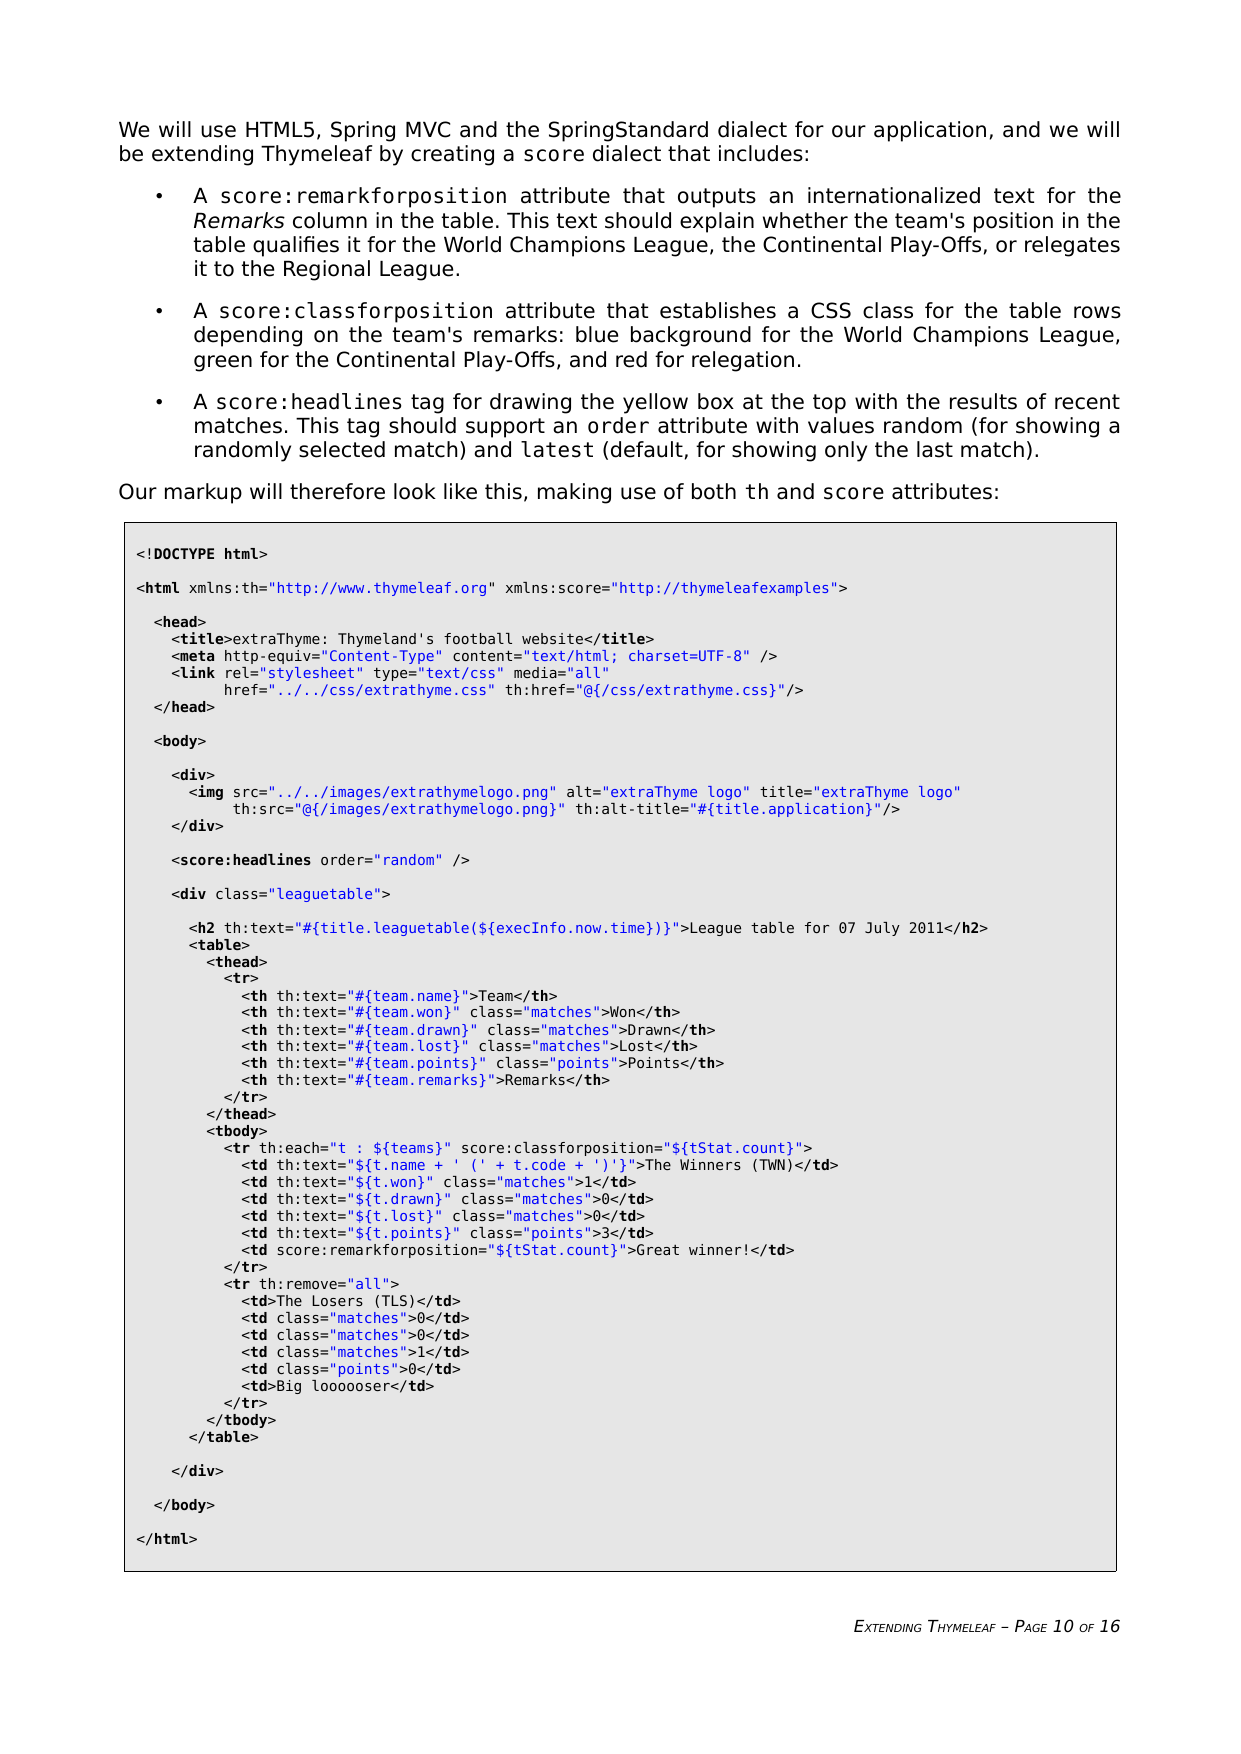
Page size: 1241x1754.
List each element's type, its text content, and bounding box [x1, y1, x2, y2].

list A score:remarkforposition attribute that outputs an internationalized text for the Remarks column in the table. This text should explain whether the team's position in the table qualifies it for the World Champions League, the Continental Play-Offs, or relegates it to the Regional League. [156, 184, 1122, 281]
list A score:classforposition attribute that establishes a CSS class for the table rows depending on the team's remarks: blue background for the World Champions League, green for the Continental Play-Offs, and red for relegation. [156, 299, 1122, 372]
list A score:headlines tag for drawing the yellow box at the top with the results of recent matches. This tag should support an order attribute with values random (for showing a randomly selected match) and latest (default, for showing only the last match). [156, 390, 1122, 462]
text We will use HTML5, Spring MVC and the SpringStandard dialect for our application, and we will be extending Thymeleaf by creating a score dialect that includes: [118, 118, 1122, 167]
text <!DOCTYPE html> <html xmlns:th="http://www.thymeleaf.org" xmlns:score="http://thymeleafexamples"> <head> <title>extraThyme: Thymeland's football website</title> <meta http-equiv="Content-Type" content="text/html; charset=UTF-8" /> <link rel="stylesheet" type="text/css" media="all" href="../../css/extrathyme.css" th:href="@{/css/extrathyme.css}"/> </head> <body> <div> <img src="../../images/extrathymelogo.png" alt="extraThyme logo" title="extraThyme logo" th:src="@{/images/extrathymelogo.png}" th:alt-title="#{title.application}"/> </div> <score:headlines order="random" /> <div class="leaguetable"> <h2 th:text="#{title.leaguetable(${execInfo.now.time})}">League table for 07 July 2011</h2> <table> <thead> <tr> <th th:text="#{team.name}">Team</th> <th th:text="#{team.won}" class="matches">Won</th> <th th:text="#{team.drawn}" class="matches">Drawn</th> <th th:text="#{team.lost}" class="matches">Lost</th> <th th:text="#{team.points}" class="points">Points</th> <th th:text="#{team.remarks}">Remarks</th> </tr> </thead> <tbody> <tr th:each="t : ${teams}" score:classforposition="${tStat.count}"> <td th:text="${t.name + ' (' + t.code + ')'}">The Winners (TWN)</td> <td th:text="${t.won}" class="matches">1</td> <td th:text="${t.drawn}" class="matches">0</td> <td th:text="${t.lost}" class="matches">0</td> <td th:text="${t.points}" class="points">3</td> <td score:remarkforposition="${tStat.count}">Great winner!</td> </tr> <tr th:remove="all"> <td>The Losers (TLS)</td> <td class="matches">0</td> <td class="matches">0</td> <td class="matches">1</td> <td class="points">0</td> <td>Big loooooser</td> </tr> </tbody> </table> </div> </body> </html> [125, 523, 1116, 1571]
text Our markup will therefore look like this, making use of both th and score attributes: [118, 480, 1122, 504]
